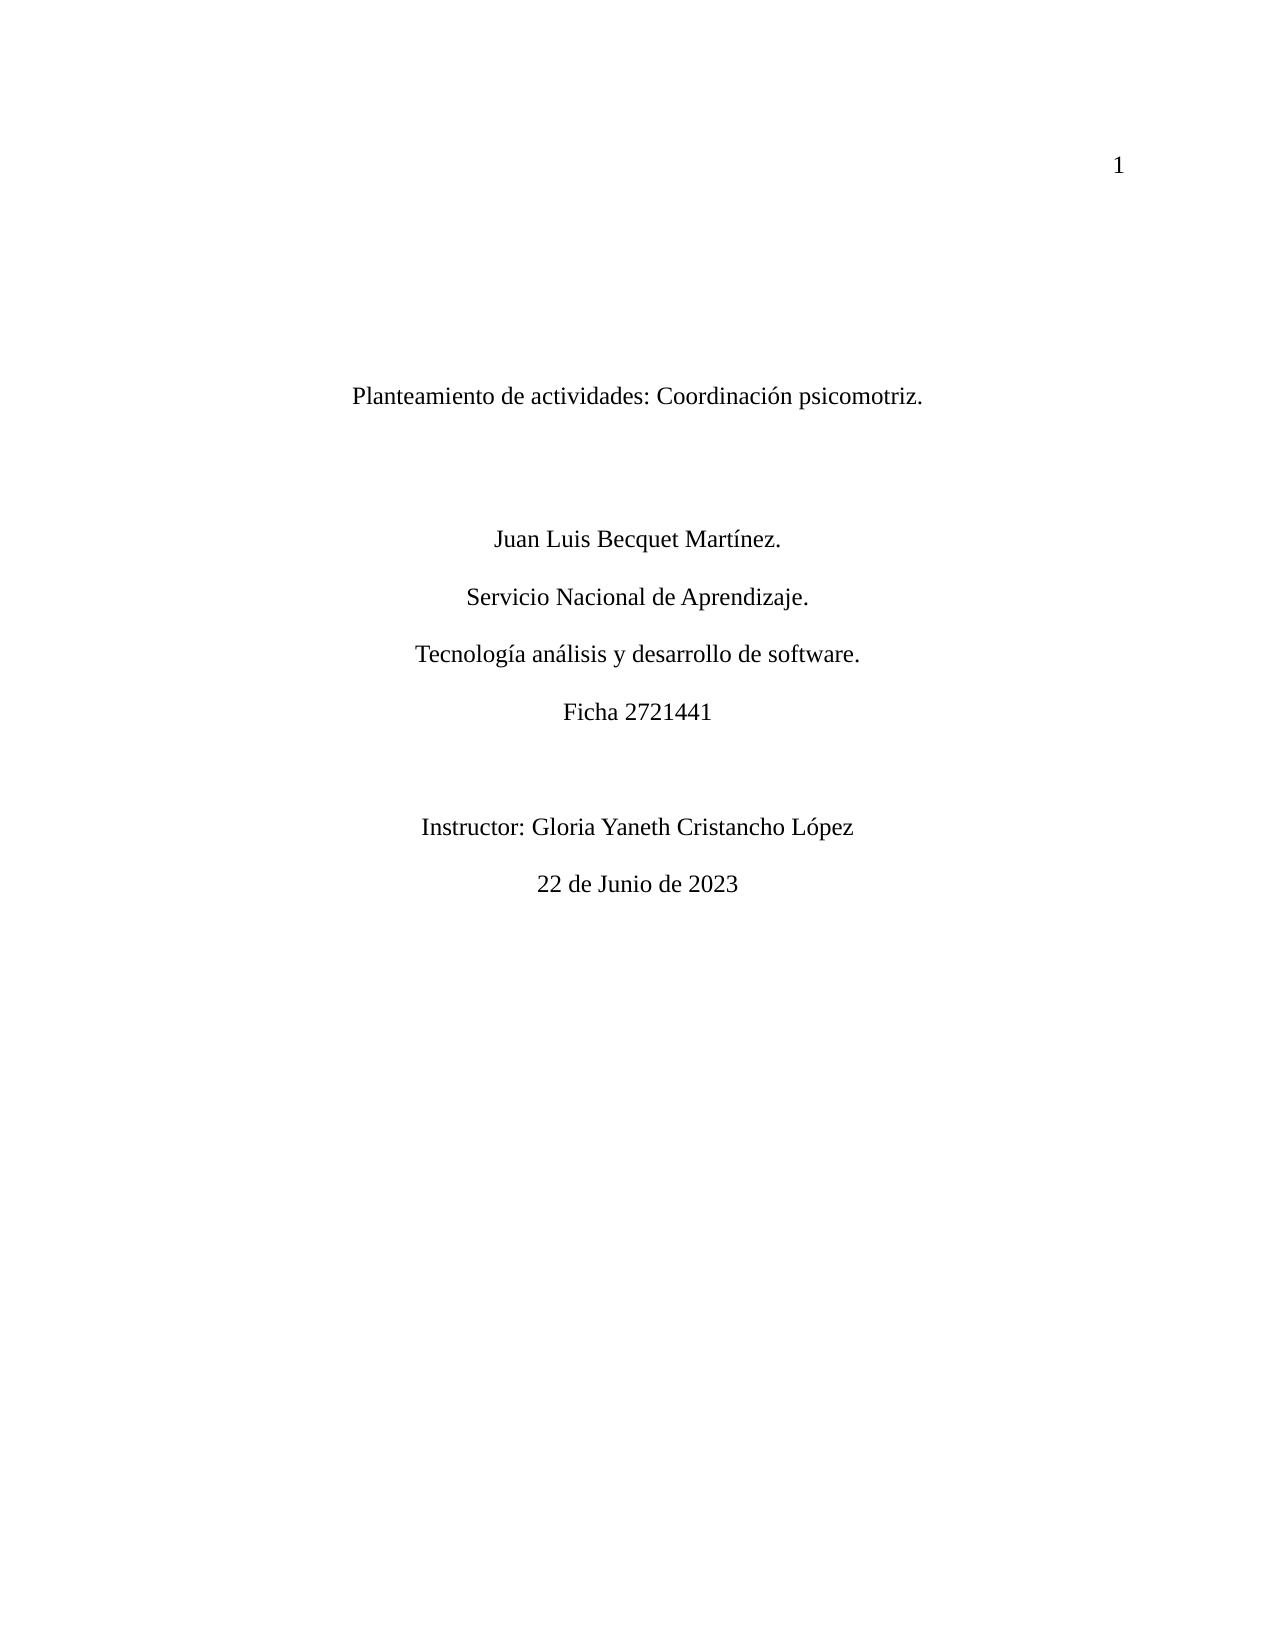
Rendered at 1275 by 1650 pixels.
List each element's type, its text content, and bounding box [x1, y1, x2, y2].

text Planteamiento de actividades: Coordinación psicomotriz. [150, 381, 1125, 409]
text Juan Luis Becquet Martínez. [150, 524, 1125, 553]
text Instructor: Gloria Yaneth Cristancho López [150, 812, 1125, 841]
text Ficha 2721441 [150, 697, 1125, 726]
text 22 de Junio de 2023 [150, 869, 1125, 898]
text Servicio Nacional de Aprendizaje. [150, 582, 1125, 611]
text Tecnología análisis y desarrollo de software. [150, 639, 1125, 668]
